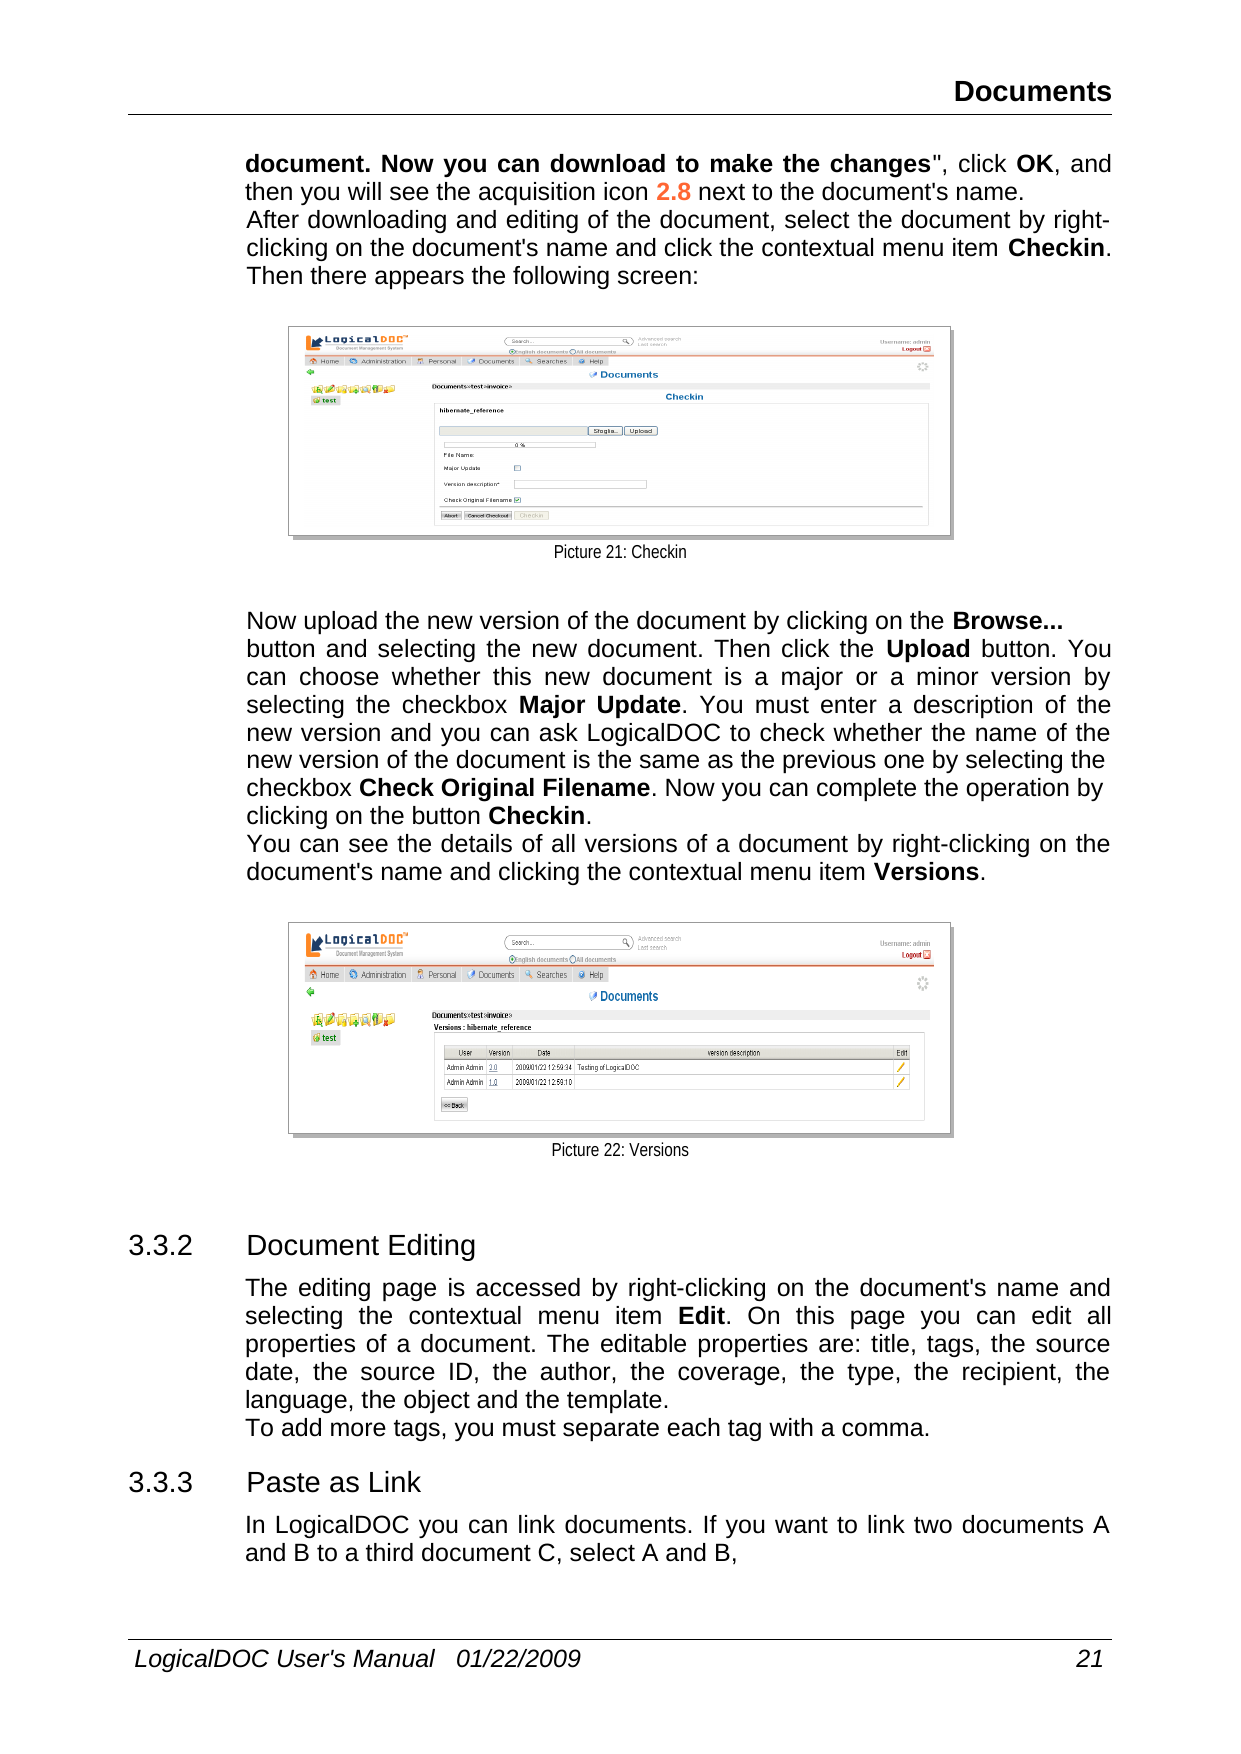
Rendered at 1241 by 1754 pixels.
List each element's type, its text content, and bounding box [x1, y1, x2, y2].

text document. Now you can download to make the changes", click OK, and then you will see the acquisition icon 2.8 next to the document's name. [245, 150, 1112, 206]
text Picture 22: Versions [288, 1134, 952, 1161]
text checkbox Check Original Filename. Now you can complete the operation by [246, 774, 1112, 802]
text After downloading and editing of the document, select the document by right-clicking on the document's name and click the contextual menu item Checkin. Then there appears the following screen: [246, 206, 1112, 289]
picture [304, 931, 934, 1124]
picture [304, 334, 934, 527]
subtitle Document Editing [128, 1229, 1112, 1262]
text To add more tags, you must separate each tag with a comma. [245, 1414, 1112, 1442]
text You can see the details of all versions of a document by right-clicking on the document's name and clicking the contextual menu item Versions. [246, 830, 1112, 886]
text Now upload the new version of the document by clicking on the Browse... [246, 607, 1112, 635]
text In LogicalDOC you can link documents. If you want to link two documents A and B to a third document C, select A and B, [245, 1511, 1112, 1567]
text button and selecting the new document. Then click the Upload button. You can choose whether this new document is a major or a minor version by selecting the checkbox Major Update. You must enter a description of the new version and you can ask LogicalDOC to check whether the name of the new version of the document is the same as the previous one by selecting the [246, 635, 1112, 774]
text The editing page is accessed by right-clicking on the document's name and selecting the contextual menu item Edit. On this page you can edit all properties of a document. The editable properties are: title, tags, the source date, the source ID, the author, the coverage, the type, the recipient, the language, the object and the template. [245, 1274, 1112, 1414]
text clicking on the button Checkin. [246, 802, 1112, 830]
subtitle Paste as Link [128, 1466, 1112, 1499]
text Picture 21: Checkin [288, 536, 952, 563]
